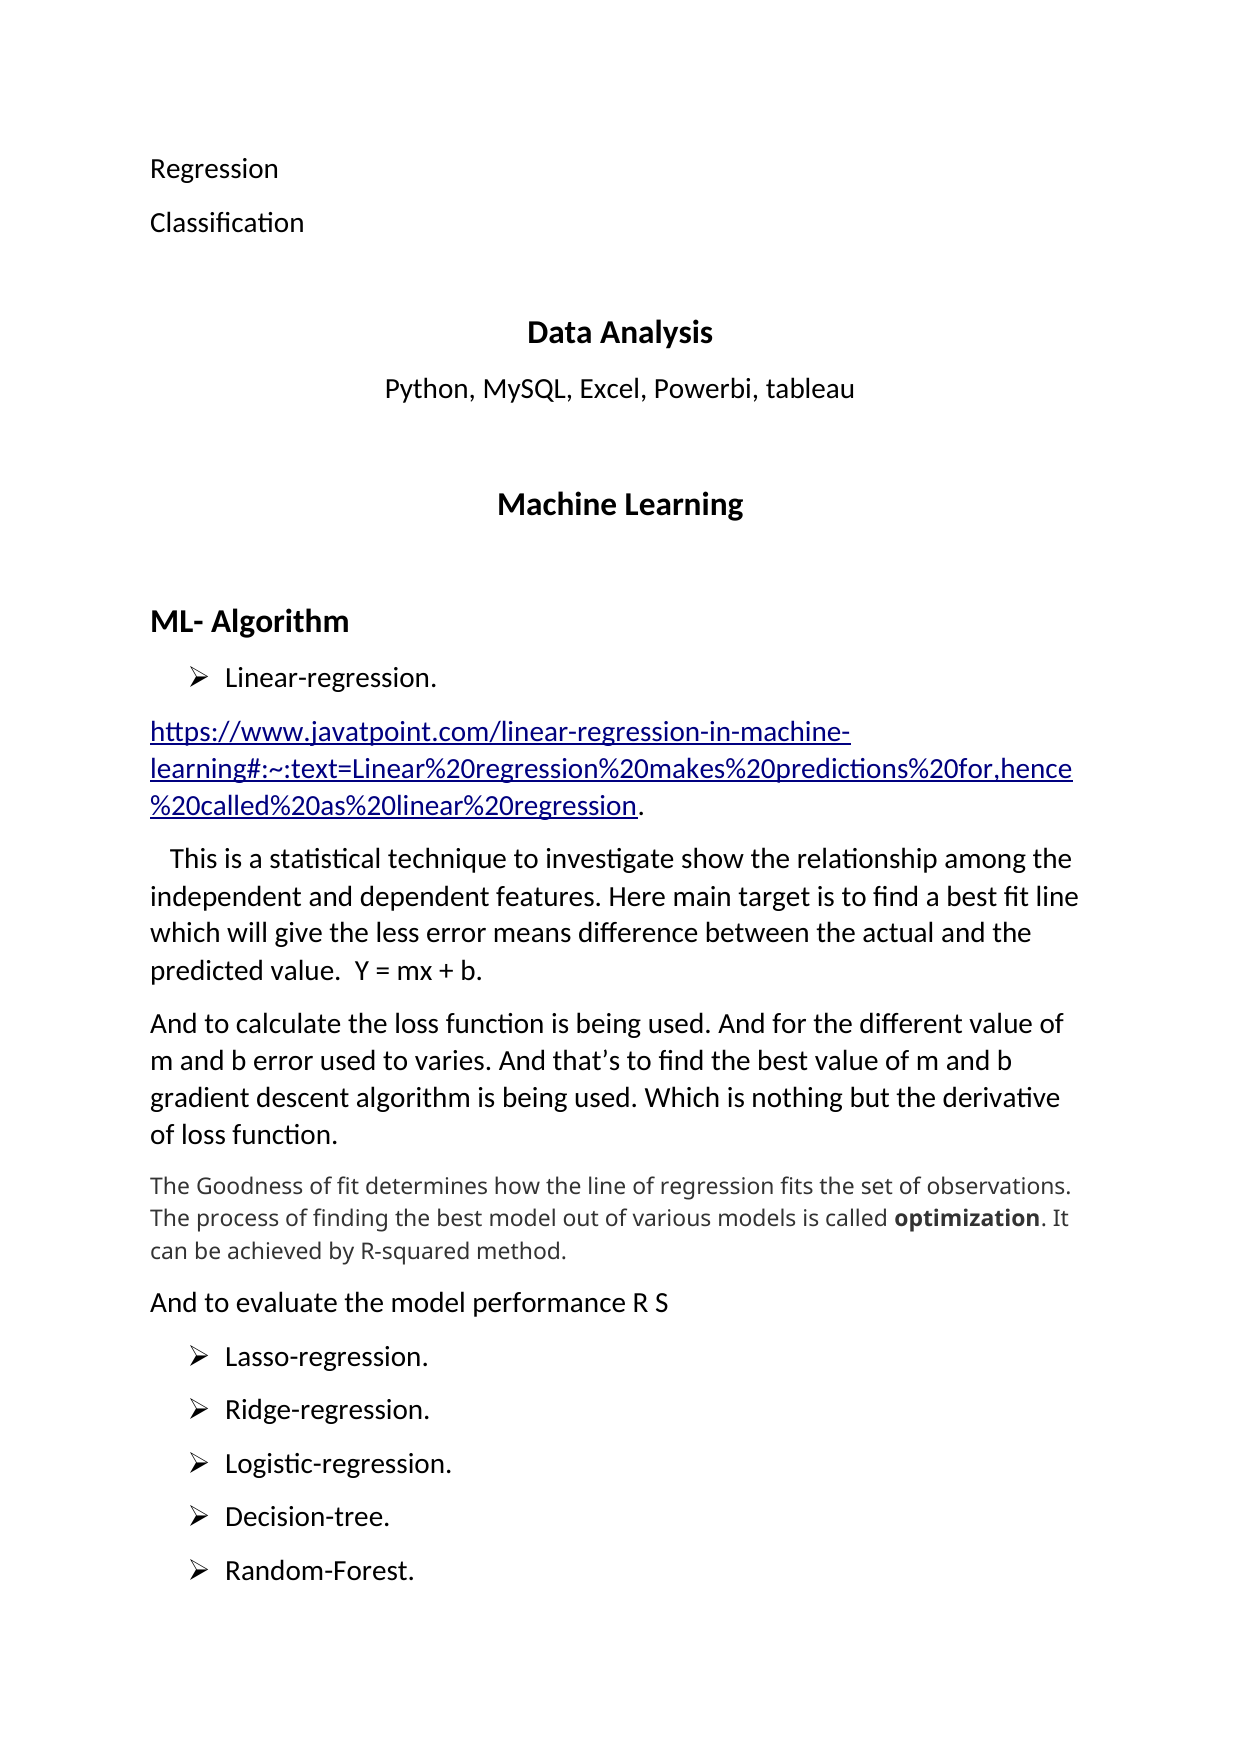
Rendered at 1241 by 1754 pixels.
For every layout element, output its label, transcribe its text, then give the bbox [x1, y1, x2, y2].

text This is a statistical technique to investigate show the relationship among the independent and dependent features. Here main target is to find a best fit line which will give the less error means difference between the actual and the predicted value. Y = mx + b. [150, 841, 1090, 987]
text And to evaluate the model performance R S [150, 1284, 1090, 1319]
text Machine Learning [150, 482, 1090, 523]
text The Goodness of fit determines how the line of regression fits the set of observations. The process of finding the best model out of various models is called optimization. It can be achieved by R-squared method. [150, 1170, 1090, 1266]
list Lasso-regression. [187, 1338, 1090, 1373]
text ML- Algorithm [150, 600, 1090, 641]
list Ridge-regression. [187, 1391, 1090, 1427]
text Data Analysis [150, 311, 1090, 352]
text Python, MySQL, Excel, Powerbi, tableau [150, 370, 1090, 406]
list Linear-regression. [187, 659, 1090, 695]
text https://www.javatpoint.com/linear-regression-in-machine-learning#:~:text=Linear%20regression%20makes%20predictions%20for,hence%20called%20as%20linear%20regression. [150, 713, 1090, 823]
list Decision-tree. [187, 1498, 1090, 1534]
list Logistic-regression. [187, 1445, 1090, 1481]
text And to calculate the loss function is being used. And for the different value of m and b error used to varies. And that’s to find the best value of m and b gradient descent algorithm is being used. Which is nothing but the derivative of loss function. [150, 1005, 1090, 1152]
list Random-Forest. [187, 1552, 1090, 1588]
text Regression [150, 150, 1090, 186]
text Classification [150, 204, 1090, 239]
